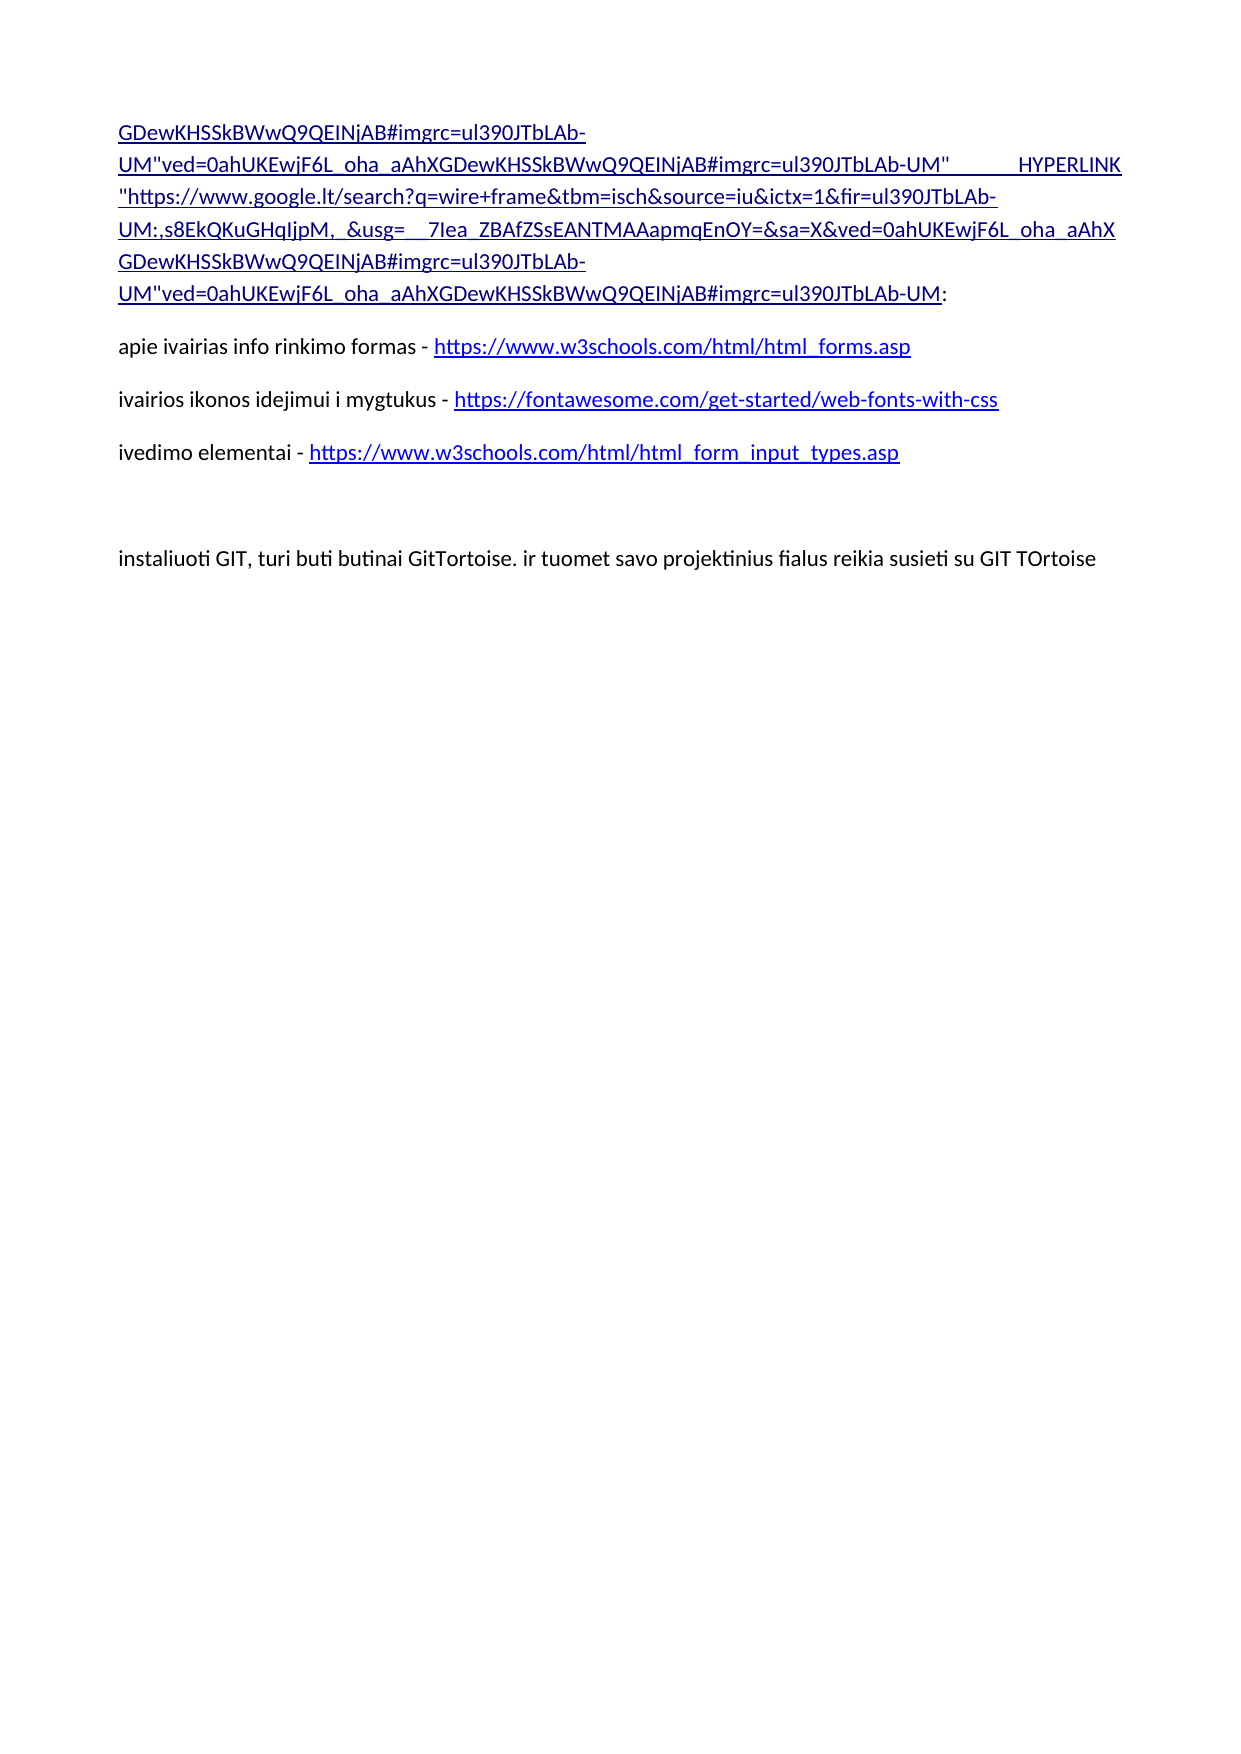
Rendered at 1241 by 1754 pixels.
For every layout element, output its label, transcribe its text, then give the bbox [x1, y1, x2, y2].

text "https://www.google.lt/search?q=wire+frame&tbm=isch&source=iu&ictx=1&fir=ul390JTbLAb-UM:,s8EkQKuGHqIjpM,_&usg=__7Iea_ZBAfZSsEANTMAAapmqEnOY=&sa=X&ved=0ahUKEwjF6L_oha_aAhXGDewKHSSkBWwQ9QEINjAB#imgrc=ul390JTbLAb-UM"ved=0ahUKEwjF6L_oha_aAhXGDewKHSSkBWwQ9QEINjAB#imgrc=ul390JTbLAb-UM: [118, 176, 1122, 307]
text instaliuoti GIT, turi buti butinai GitTortoise. ir tuomet savo projektinius fialus reikia susieti su GIT TOrtoise [118, 544, 1122, 572]
text apie ivairias info rinkimo formas - https://www.w3schools.com/html/html_forms.asp [118, 332, 1122, 360]
text GDewKHSSkBWwQ9QEINjAB#imgrc=ul390JTbLAb-UM"ved=0ahUKEwjF6L_oha_aAhXGDewKHSSkBWwQ9QEINjAB#imgrc=ul390JTbLAb-UM" HYPERLINK [118, 118, 1122, 174]
text ivairios ikonos idejimui i mygtukus - https://fontawesome.com/get-started/web-fonts-with-css [118, 385, 1122, 413]
text ivedimo elementai - https://www.w3schools.com/html/html_form_input_types.asp [118, 438, 1122, 466]
